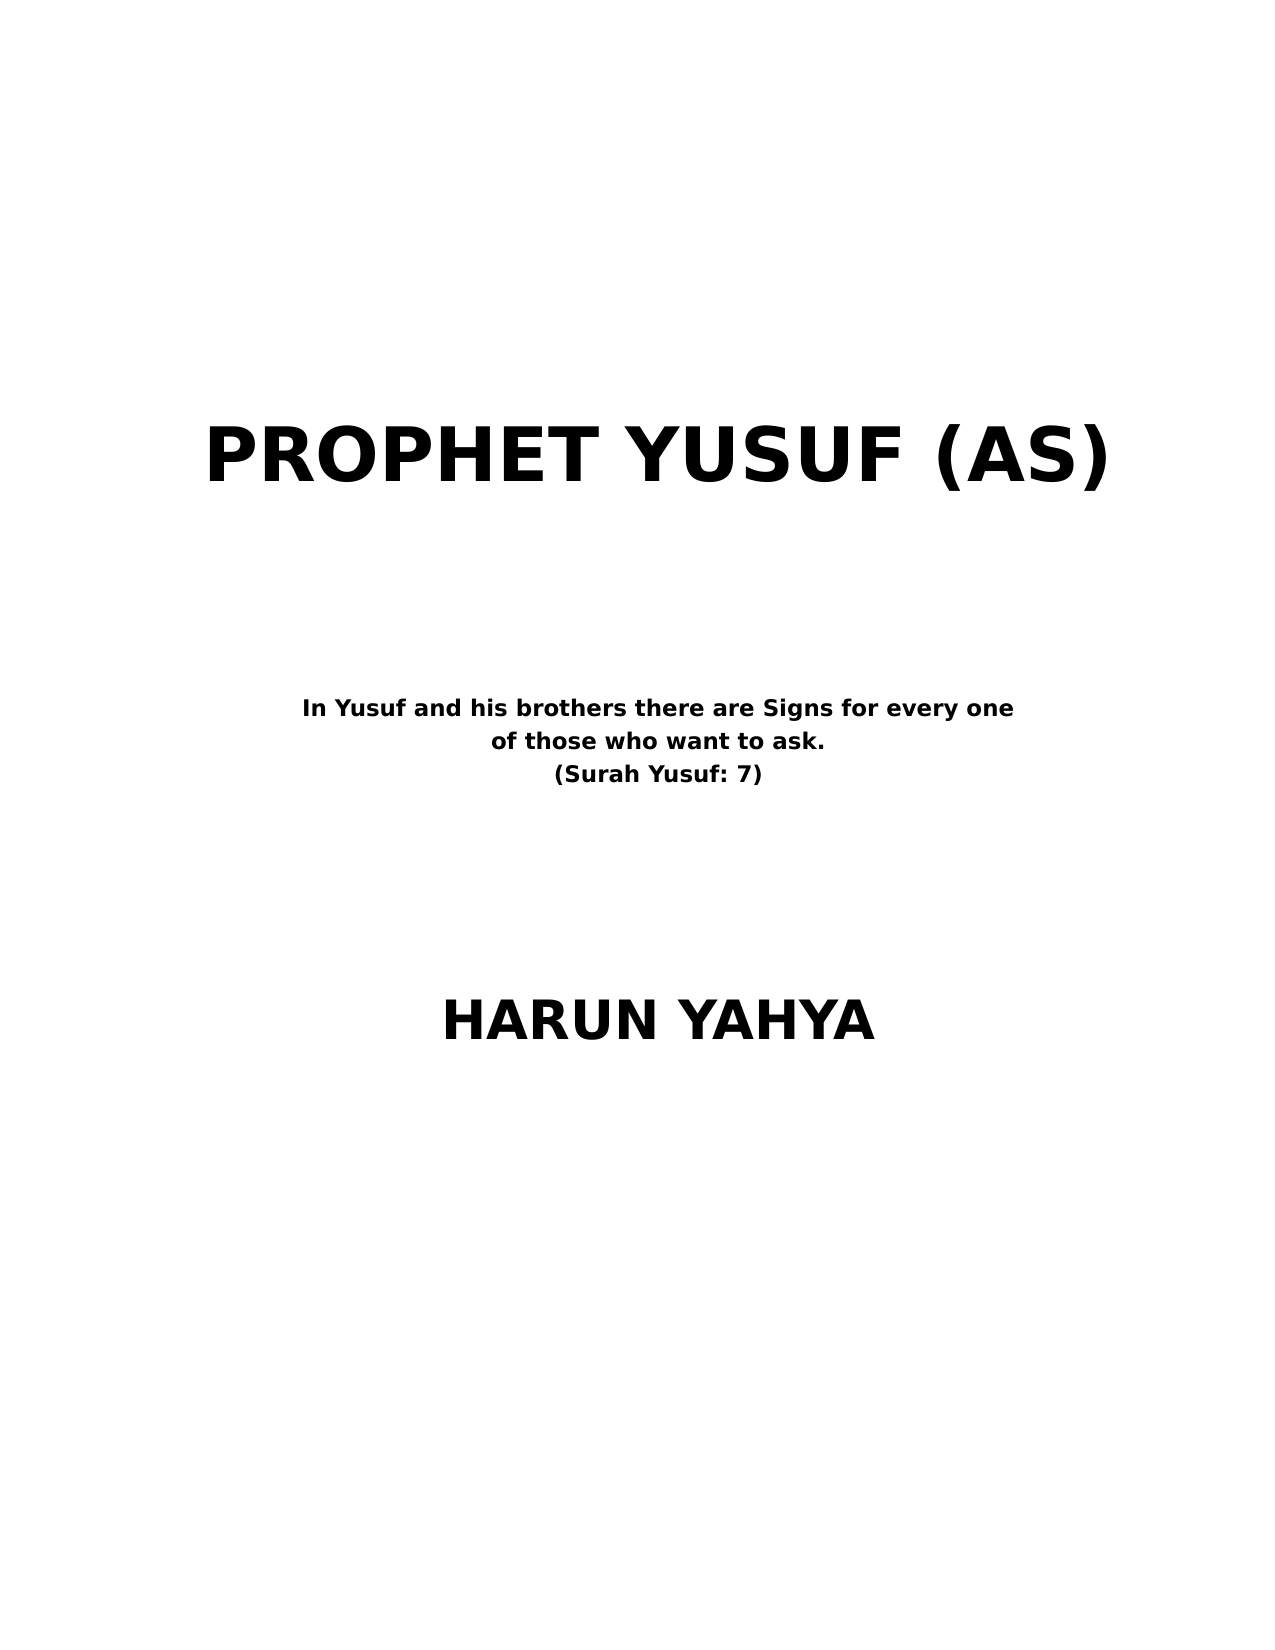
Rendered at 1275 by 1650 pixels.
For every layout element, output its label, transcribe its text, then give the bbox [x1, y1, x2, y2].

text In Yusuf and his brothers there are Signs for every one [112, 689, 1145, 723]
text HARUN YAHYA [112, 989, 1145, 1052]
text of those who want to ask. [112, 723, 1145, 756]
text PROPHET YUSUF (AS) [815, 452, 834, 472]
text (Surah Yusuf: 7) [112, 756, 1145, 789]
text PROPHET YUSUF (AS) [1096, 452, 1145, 489]
text PROPHET YUSUF (AS) [112, 452, 948, 489]
text PROPHET YUSUF (AS) [951, 452, 1093, 489]
text PROPHET YUSUF (AS) [333, 452, 360, 472]
text PROPHET YUSUF (AS) [700, 452, 719, 472]
